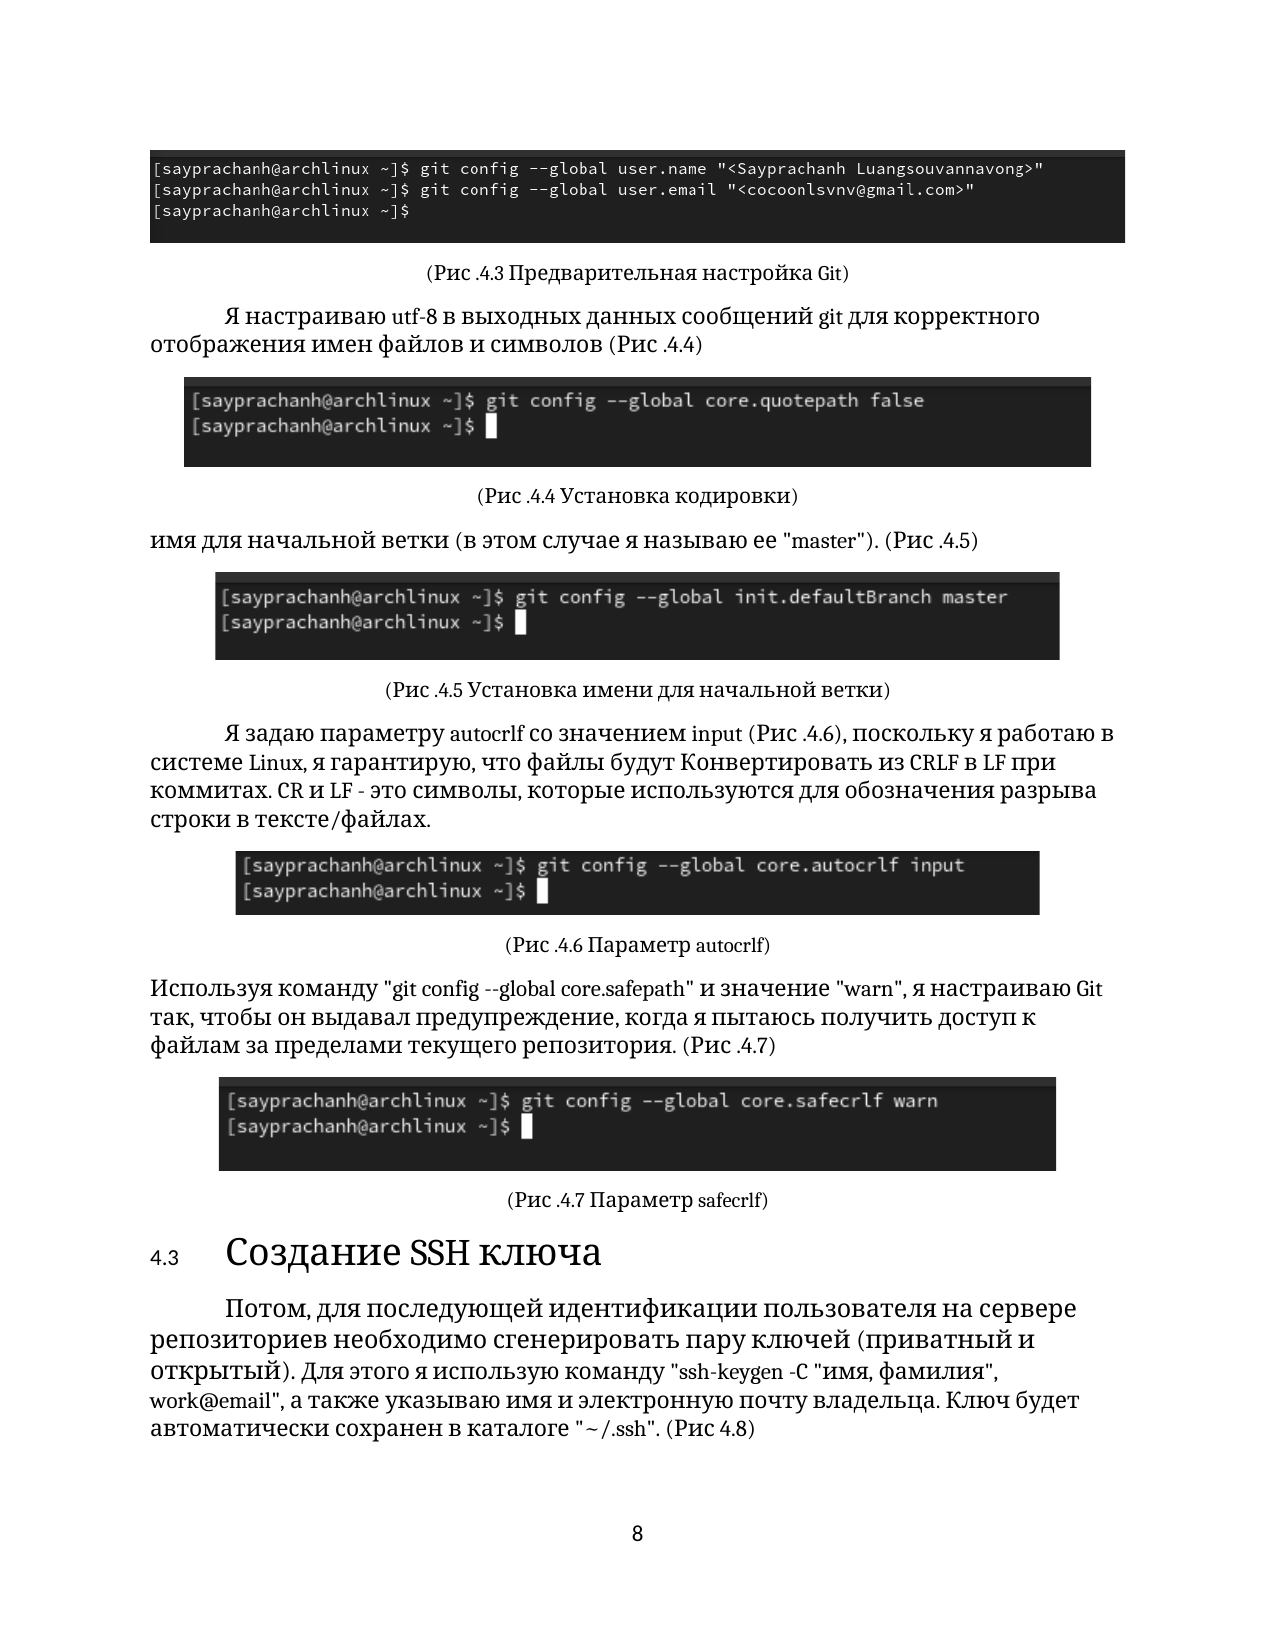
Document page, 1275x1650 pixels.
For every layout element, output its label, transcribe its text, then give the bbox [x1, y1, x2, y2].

text (Рис .4.7 Параметр safecrlf) [150, 1189, 1125, 1213]
list Создание SSH ключа [150, 1232, 1125, 1275]
text имя для начальной ветки (в этом случае я называю ее "master"). (Рис .4.5) [150, 528, 1125, 554]
text (Рис .4.5 Установка имени для начальной ветки) [150, 679, 1125, 703]
text Потом, для последующей идентификации пользователя на сервере репозиториев необходимо сгенерировать пару ключей (приватный и открытый). Для этого я использую команду "ssh-keygen -C "имя, фамилия", work@email", а также указываю имя и электронную почту владельца. Ключ будет автоматически сохранен в каталоге "~/.ssh". (Рис 4.8) [150, 1295, 1125, 1442]
picture [215, 572, 1060, 660]
picture [235, 851, 1040, 915]
picture [218, 1077, 1057, 1171]
text Я задаю параметру autocrlf со значением input (Рис .4.6), поскольку я работаю в системе Linux, я гарантирую, что файлы будут Конвертировать из CRLF в LF при коммитах. CR и LF - это символы, которые используются для обозначения разрыва строки в тексте/файлах. [150, 721, 1125, 833]
text (Рис .4.6 Параметр autocrlf) [150, 933, 1125, 957]
text Я настраиваю utf-8 в выходных данных сообщений git для корректного отображения имен файлов и символов (Рис .4.4) [150, 304, 1125, 358]
picture [184, 377, 1092, 467]
text (Рис .4.3 Предварительная настройка Git) [150, 261, 1125, 285]
text Используя команду "git config --global core.safepath" и значение "warn", я настраиваю Git так, чтобы он выдавал предупреждение, когда я пытаюсь получить доступ к файлам за пределами текущего репозитория. (Рис .4.7) [150, 976, 1125, 1059]
picture [150, 150, 1125, 243]
text (Рис .4.4 Установка кодировки) [150, 485, 1125, 509]
